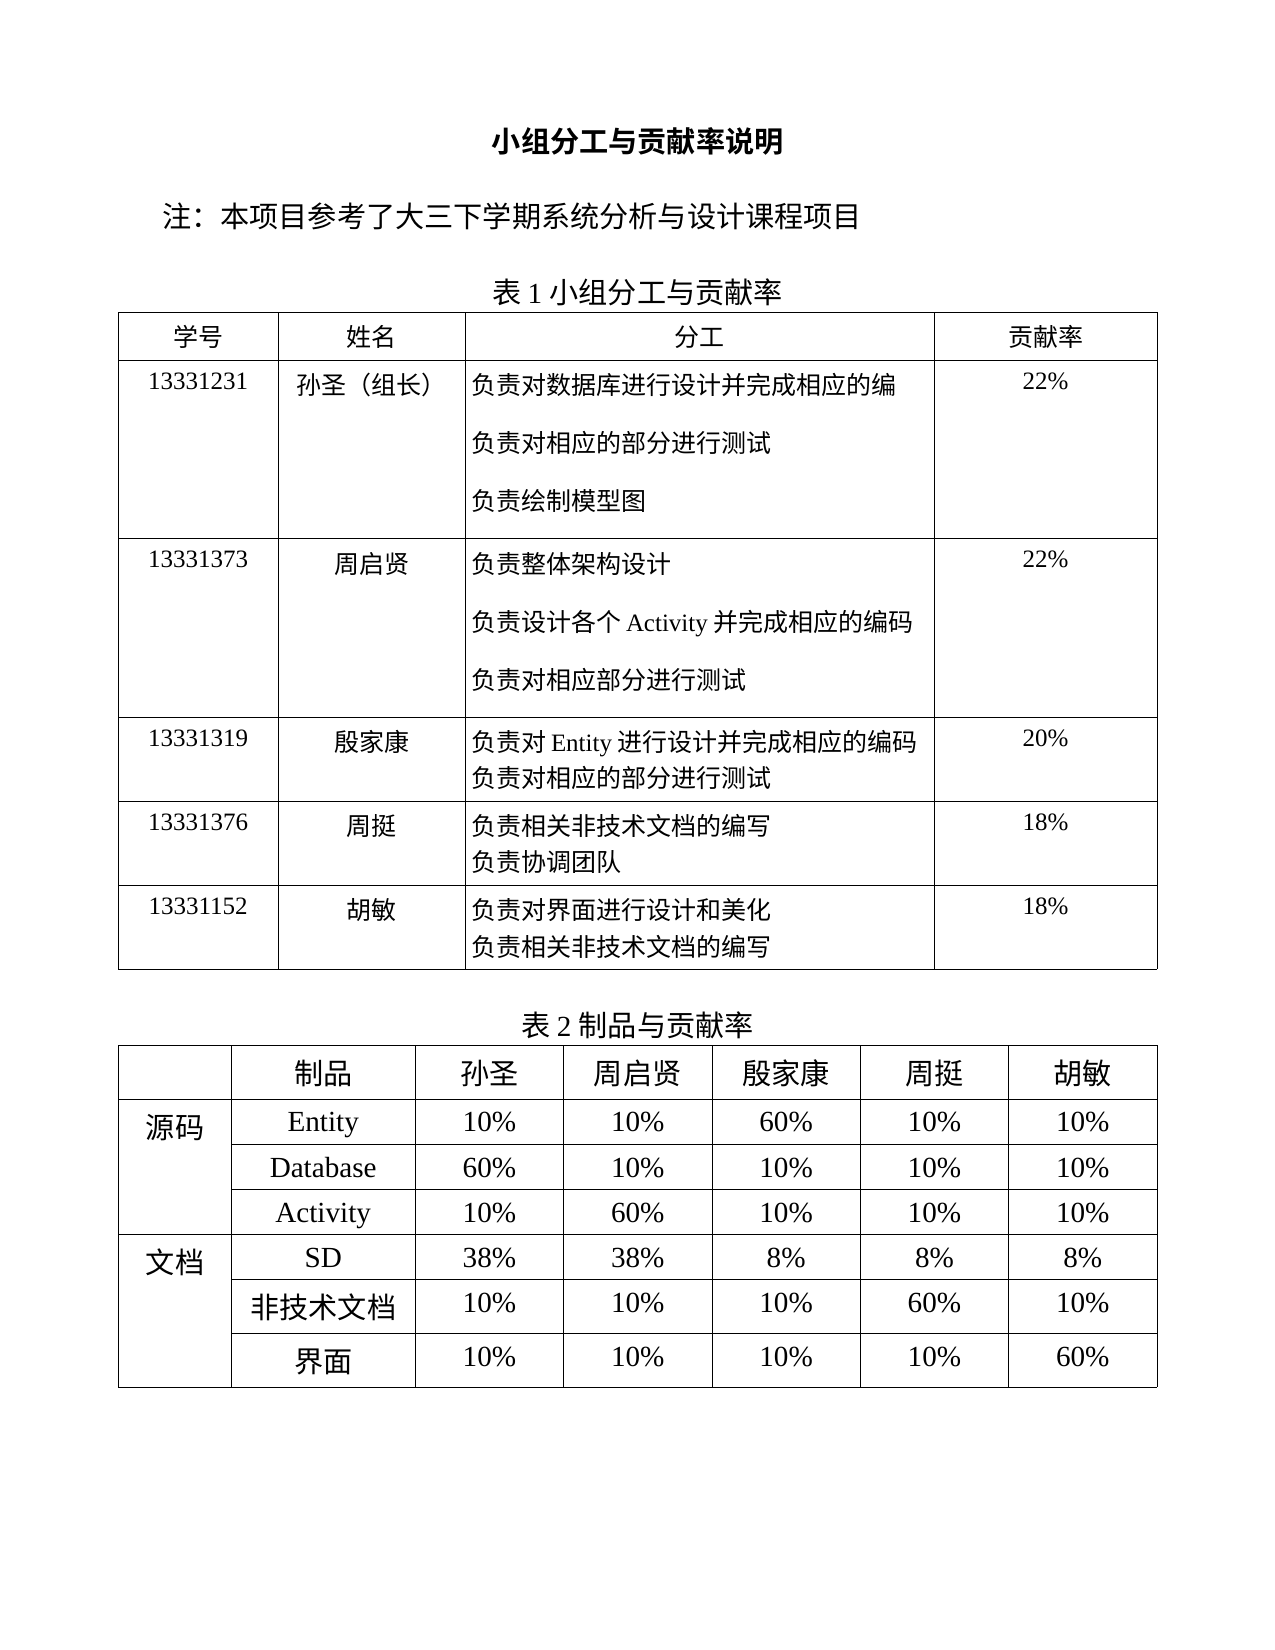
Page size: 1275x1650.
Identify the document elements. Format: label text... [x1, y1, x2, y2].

table_header 周启贤 [564, 1046, 712, 1099]
table_cell 20% [935, 718, 1157, 801]
table_cell 孙圣（组长） [279, 361, 465, 538]
table_cell 60% [1009, 1334, 1157, 1387]
table_cell 负责整体架构设计 负责设计各个Activity并完成相应的编码 负责对相应部分进行测试 [466, 539, 934, 717]
table_cell 10% [1009, 1145, 1157, 1189]
table_cell 10% [1009, 1190, 1157, 1234]
table_cell 10% [713, 1334, 860, 1387]
table_cell Database [232, 1145, 415, 1189]
table_cell 13331152 [119, 886, 278, 969]
table_cell 10% [713, 1145, 860, 1189]
table_cell 10% [564, 1280, 712, 1333]
text 小组分工与贡献率说明 [118, 118, 1157, 160]
table_cell 10% [861, 1100, 1008, 1144]
table_cell 10% [861, 1334, 1008, 1387]
table_cell 60% [564, 1190, 712, 1234]
table_cell 负责相关非技术文档的编写 负责协调团队 [466, 802, 934, 885]
table_cell 8% [861, 1235, 1008, 1279]
table_cell Activity [232, 1190, 415, 1234]
table_cell 文档 [119, 1235, 231, 1387]
table_header 贡献率 [935, 313, 1157, 360]
text 表2 制品与贡献率 [118, 1003, 1157, 1045]
table_cell 13331319 [119, 718, 278, 801]
table_cell 10% [713, 1190, 860, 1234]
table_cell Entity [232, 1100, 415, 1144]
table_cell 10% [416, 1280, 563, 1333]
table_header [119, 1046, 231, 1099]
table_cell 10% [416, 1334, 563, 1387]
table_cell 10% [861, 1145, 1008, 1189]
table_cell 13331231 [119, 361, 278, 538]
table_cell 殷家康 [279, 718, 465, 801]
table_cell 负责对Entity进行设计并完成相应的编码 负责对相应的部分进行测试 [466, 718, 934, 801]
table_cell 60% [861, 1280, 1008, 1333]
table_cell 13331373 [119, 539, 278, 717]
table_cell 10% [564, 1334, 712, 1387]
table_cell 10% [564, 1100, 712, 1144]
table_cell 22% [935, 361, 1157, 538]
table_cell 18% [935, 802, 1157, 885]
text 表1 小组分工与贡献率 [118, 270, 1157, 312]
table_cell 周挺 [279, 802, 465, 885]
table_cell 60% [416, 1145, 563, 1189]
table_cell 10% [416, 1190, 563, 1234]
table_cell 胡敏 [279, 886, 465, 969]
table_cell 22% [935, 539, 1157, 717]
table_cell SD [232, 1235, 415, 1279]
table_header 殷家康 [713, 1046, 860, 1099]
table_cell 负责对界面进行设计和美化 负责相关非技术文档的编写 [466, 886, 934, 969]
table_cell 13331376 [119, 802, 278, 885]
table_header 学号 [119, 313, 278, 360]
table_header 制品 [232, 1046, 415, 1099]
table_cell 10% [564, 1145, 712, 1189]
table_cell 10% [861, 1190, 1008, 1234]
table_header 姓名 [279, 313, 465, 360]
table_header 分工 [466, 313, 934, 360]
table_cell 38% [416, 1235, 563, 1279]
table_header 孙圣 [416, 1046, 563, 1099]
table_cell 10% [1009, 1280, 1157, 1333]
table_cell 10% [713, 1280, 860, 1333]
table_cell 8% [1009, 1235, 1157, 1279]
table_cell 负责对数据库进行设计并完成相应的编 负责对相应的部分进行测试 负责绘制模型图 [466, 361, 934, 538]
table_cell 18% [935, 886, 1157, 969]
table_cell 非技术文档 [232, 1280, 415, 1333]
table_cell 10% [416, 1100, 563, 1144]
text 注：本项目参考了大三下学期系统分析与设计课程项目 [118, 194, 1157, 236]
table_cell 源码 [119, 1100, 231, 1234]
table_cell 38% [564, 1235, 712, 1279]
table_cell 周启贤 [279, 539, 465, 717]
table_header 胡敏 [1009, 1046, 1157, 1099]
table_cell 界面 [232, 1334, 415, 1387]
table_cell 60% [713, 1100, 860, 1144]
table_cell 10% [1009, 1100, 1157, 1144]
table_cell 8% [713, 1235, 860, 1279]
table_header 周挺 [861, 1046, 1008, 1099]
